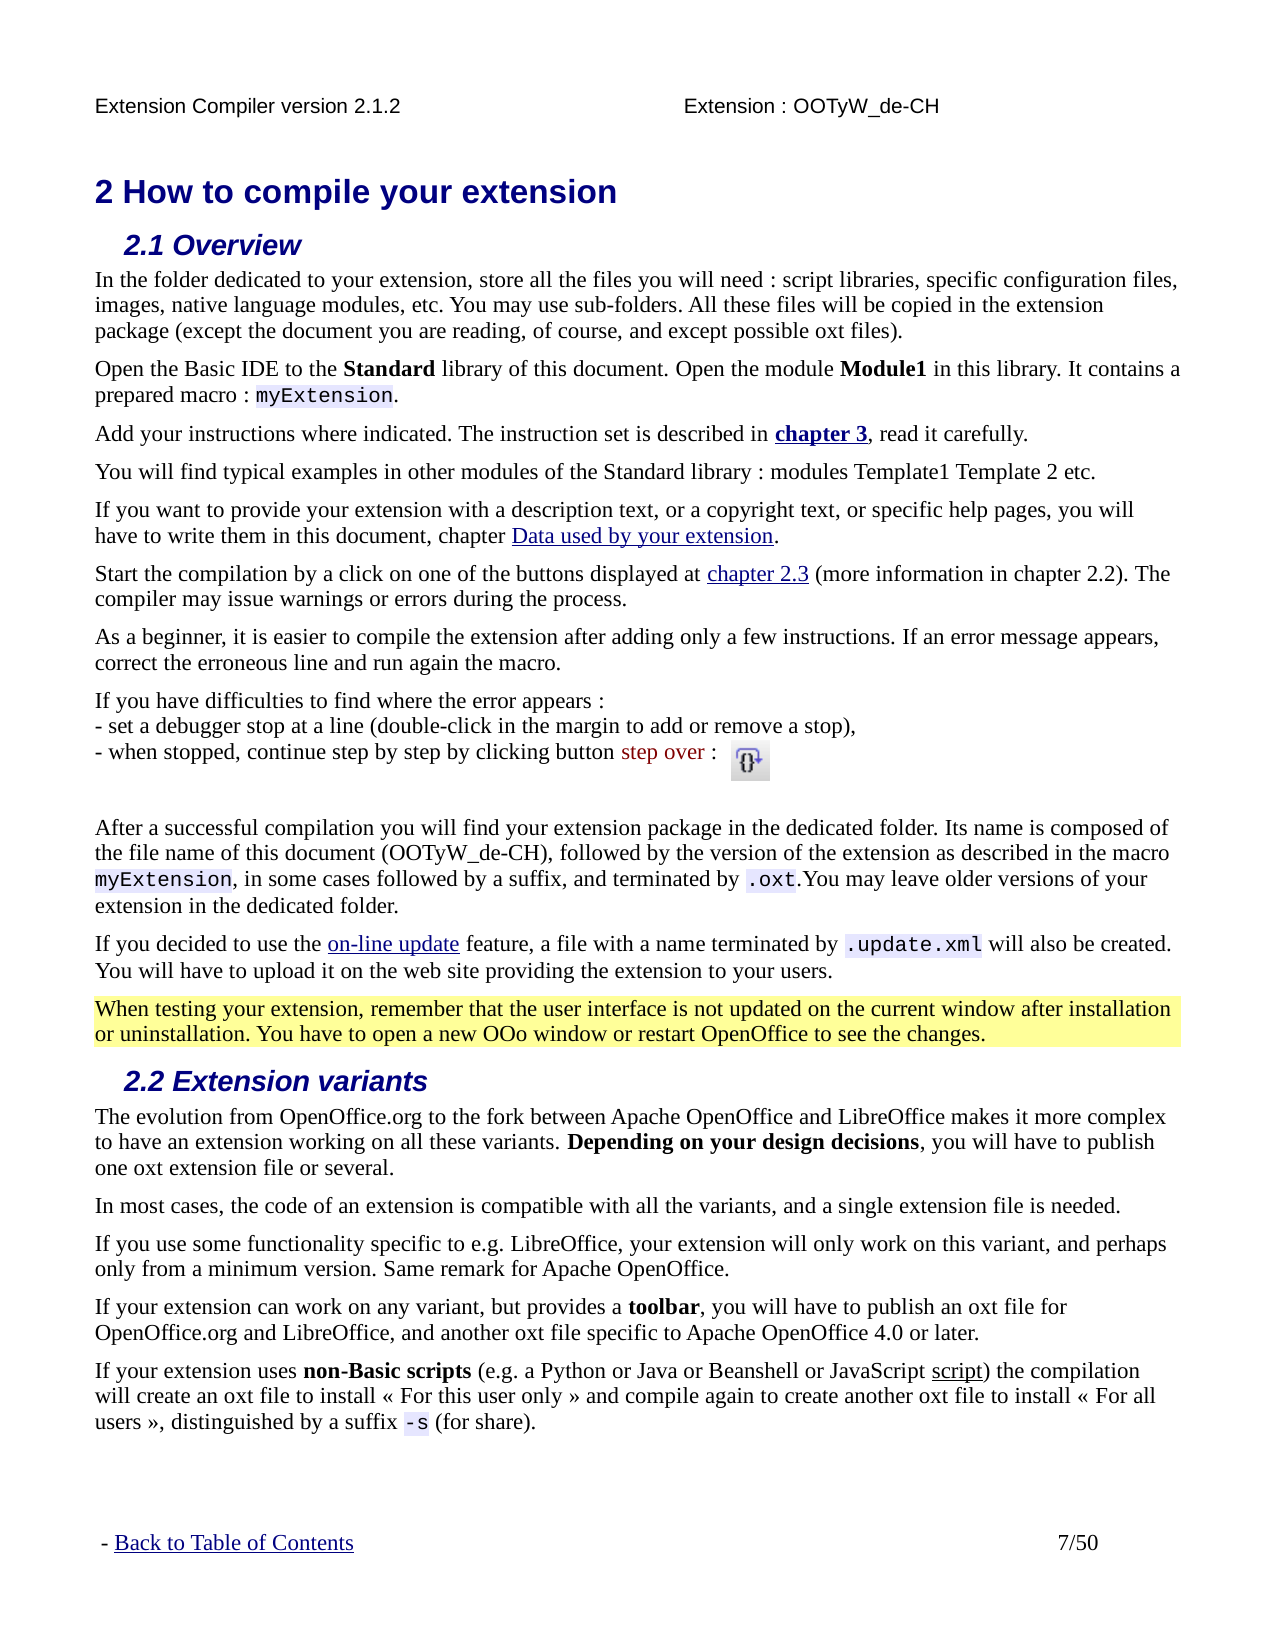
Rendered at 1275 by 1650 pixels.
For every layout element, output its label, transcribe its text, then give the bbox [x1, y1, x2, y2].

text If your extension can work on any variant, but provides a toolbar, you will have to publish an oxt file for OpenOffice.org and LibreOffice, and another oxt file specific to Apache OpenOffice 4.0 or later. [94, 1294, 1181, 1345]
text If you have difficulties to find where the error appears : - set a debugger stop at a line (double-click in the margin to add or remove a stop), - when stopped, continue step by step by clicking button step over : [94, 688, 1181, 764]
subtitle Overview [124, 228, 1181, 261]
text You will find typical examples in other modules of the Standard library : modules Template1 Template 2 etc. [94, 459, 1181, 484]
text In the folder dedicated to your extension, store all the files you will need : script libraries, specific configuration files, images, native language modules, etc. You may use sub-folders. All these files will be copied in the extension package (except the document you are reading, of course, and except possible oxt files). [94, 267, 1181, 343]
text The evolution from OpenOffice.org to the fork between Apache OpenOffice and LibreOffice makes it more complex to have an extension working on all these variants. Depending on your design decisions, you will have to publish one oxt extension file or several. [94, 1104, 1181, 1180]
picture [731, 740, 770, 781]
text If you decided to use the on-line update feature, a file with a name terminated by .update.xml will also be created. You will have to upload it on the web site providing the extension to your users. [94, 931, 1181, 983]
text As a beginner, it is easier to compile the extension after adding only a few instructions. If an error message appears, correct the erroneous line and run again the macro. [94, 624, 1181, 675]
subtitle How to compile your extension [94, 172, 1181, 210]
text Add your instructions where indicated. The instruction set is described in chapter 3, read it carefully. [94, 421, 1181, 446]
text Start the compilation by a click on one of the buttons displayed at chapter 2.3 (more information in chapter 2.2). The compiler may issue warnings or errors during the process. [94, 561, 1181, 612]
subtitle Extension variants [124, 1065, 1181, 1098]
text In most cases, the code of an extension is compatible with all the variants, and a single extension file is needed. [94, 1193, 1181, 1218]
text If you use some functionality specific to e.g. LibreOffice, your extension will only work on this variant, and perhaps only from a minimum version. Same remark for Apache OpenOffice. [94, 1231, 1181, 1282]
text If you want to provide your extension with a description text, or a copyright text, or specific help pages, you will have to write them in this document, chapter Data used by your extension. [94, 497, 1181, 548]
text Open the Basic IDE to the Standard library of this document. Open the module Module1 in this library. It contains a prepared macro : myExtension. [94, 356, 1181, 408]
text After a successful compilation you will find your extension package in the dedicated folder. Its name is composed of the file name of this document (OOTyW_de-CH), followed by the version of the extension as described in the macro myExtension, in some cases followed by a suffix, and terminated by .oxt.You may leave older versions of your extension in the dedicated folder. [94, 815, 1181, 918]
text If your extension uses non-Basic scripts (e.g. a Python or Java or Beanshell or JavaScript script) the compilation will create an oxt file to install « For this user only » and compile again to create another oxt file to install « For all users », distinguished by a suffix -s (for share). [94, 1358, 1181, 1436]
text When testing your extension, remember that the user interface is not updated on the current window after installation or uninstallation. You have to open a new OOo window or restart OpenOffice to see the changes. [94, 996, 1181, 1047]
